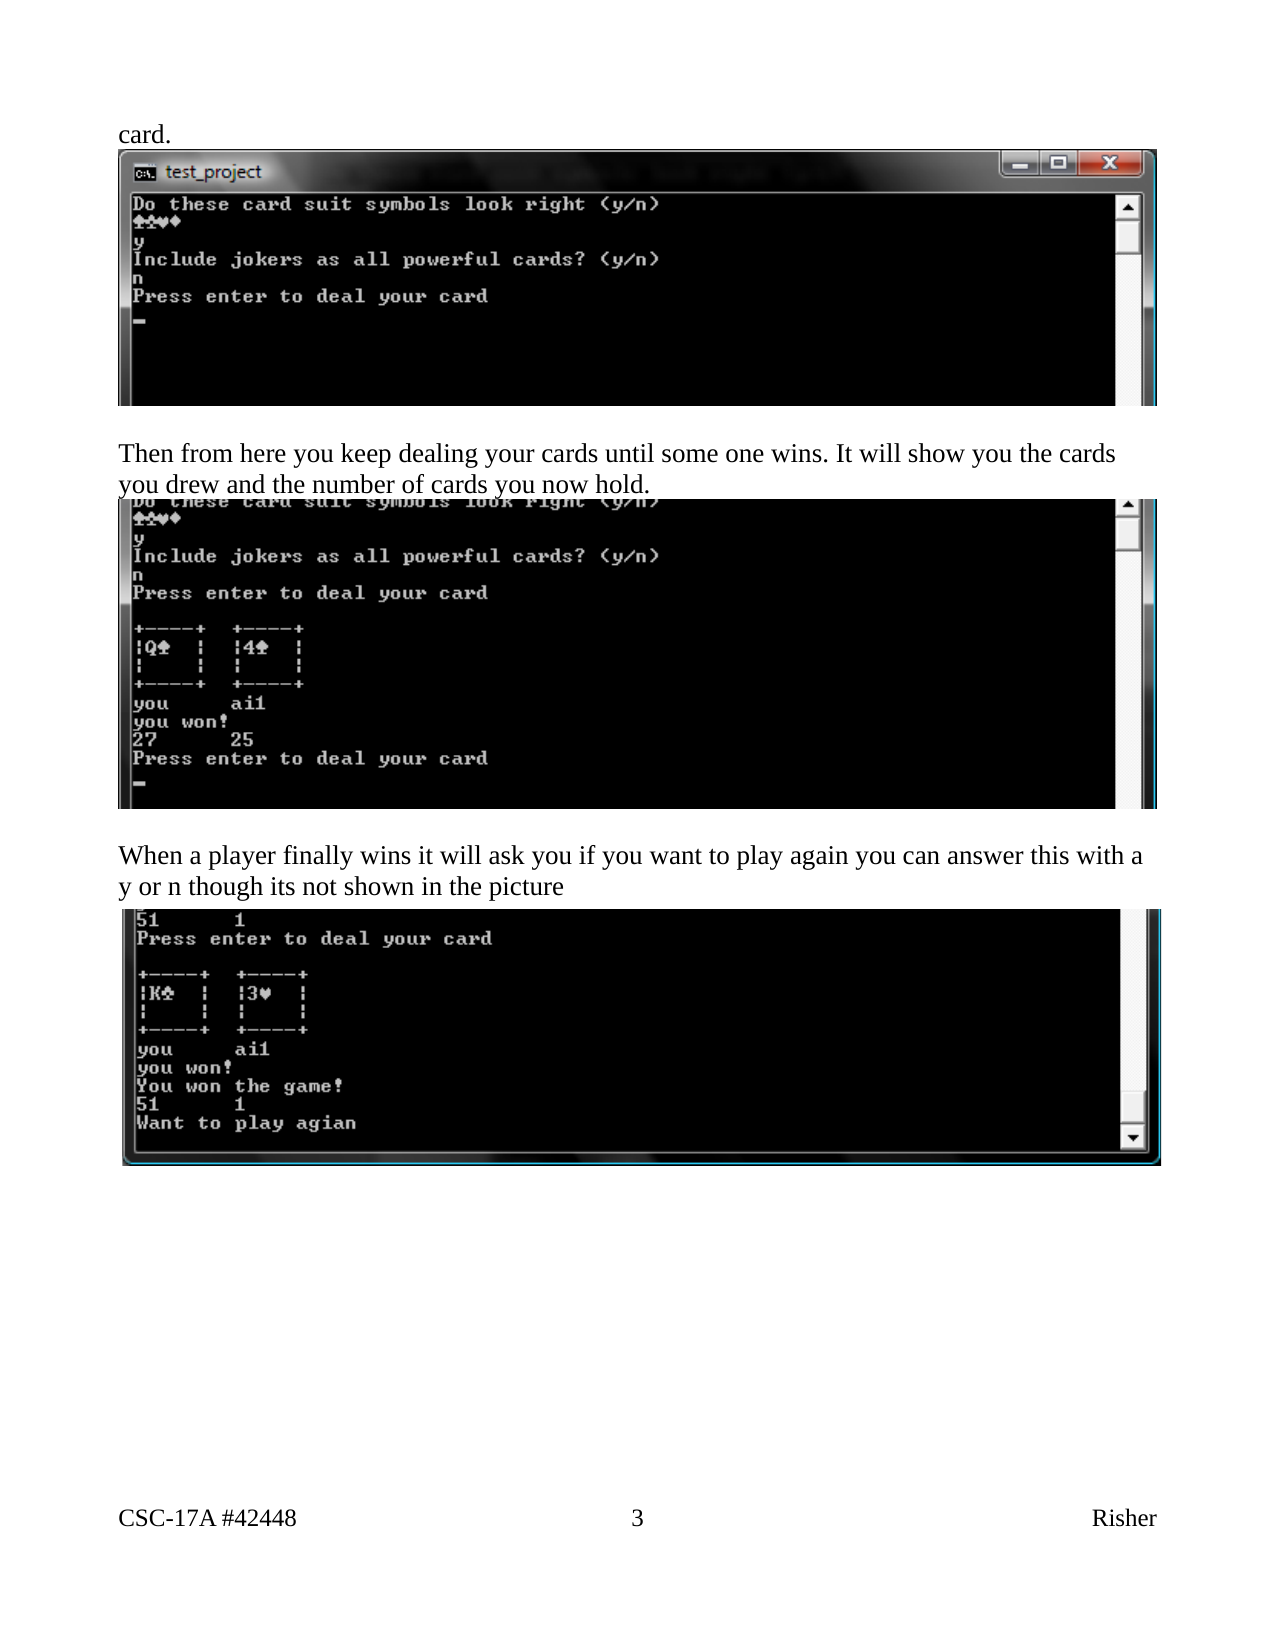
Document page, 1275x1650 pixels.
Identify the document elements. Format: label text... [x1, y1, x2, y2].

picture [118, 149, 1157, 406]
text When a player finally wins it will ask you if you want to play again you can answer this with a y or n though its not shown in the picture [118, 839, 1157, 902]
picture [118, 499, 1157, 809]
text card. [118, 118, 1157, 149]
text Then from here you keep dealing your cards until some one wins. It will show you the cards you drew and the number of cards you now hold. [118, 437, 1157, 499]
picture [122, 909, 1162, 1166]
